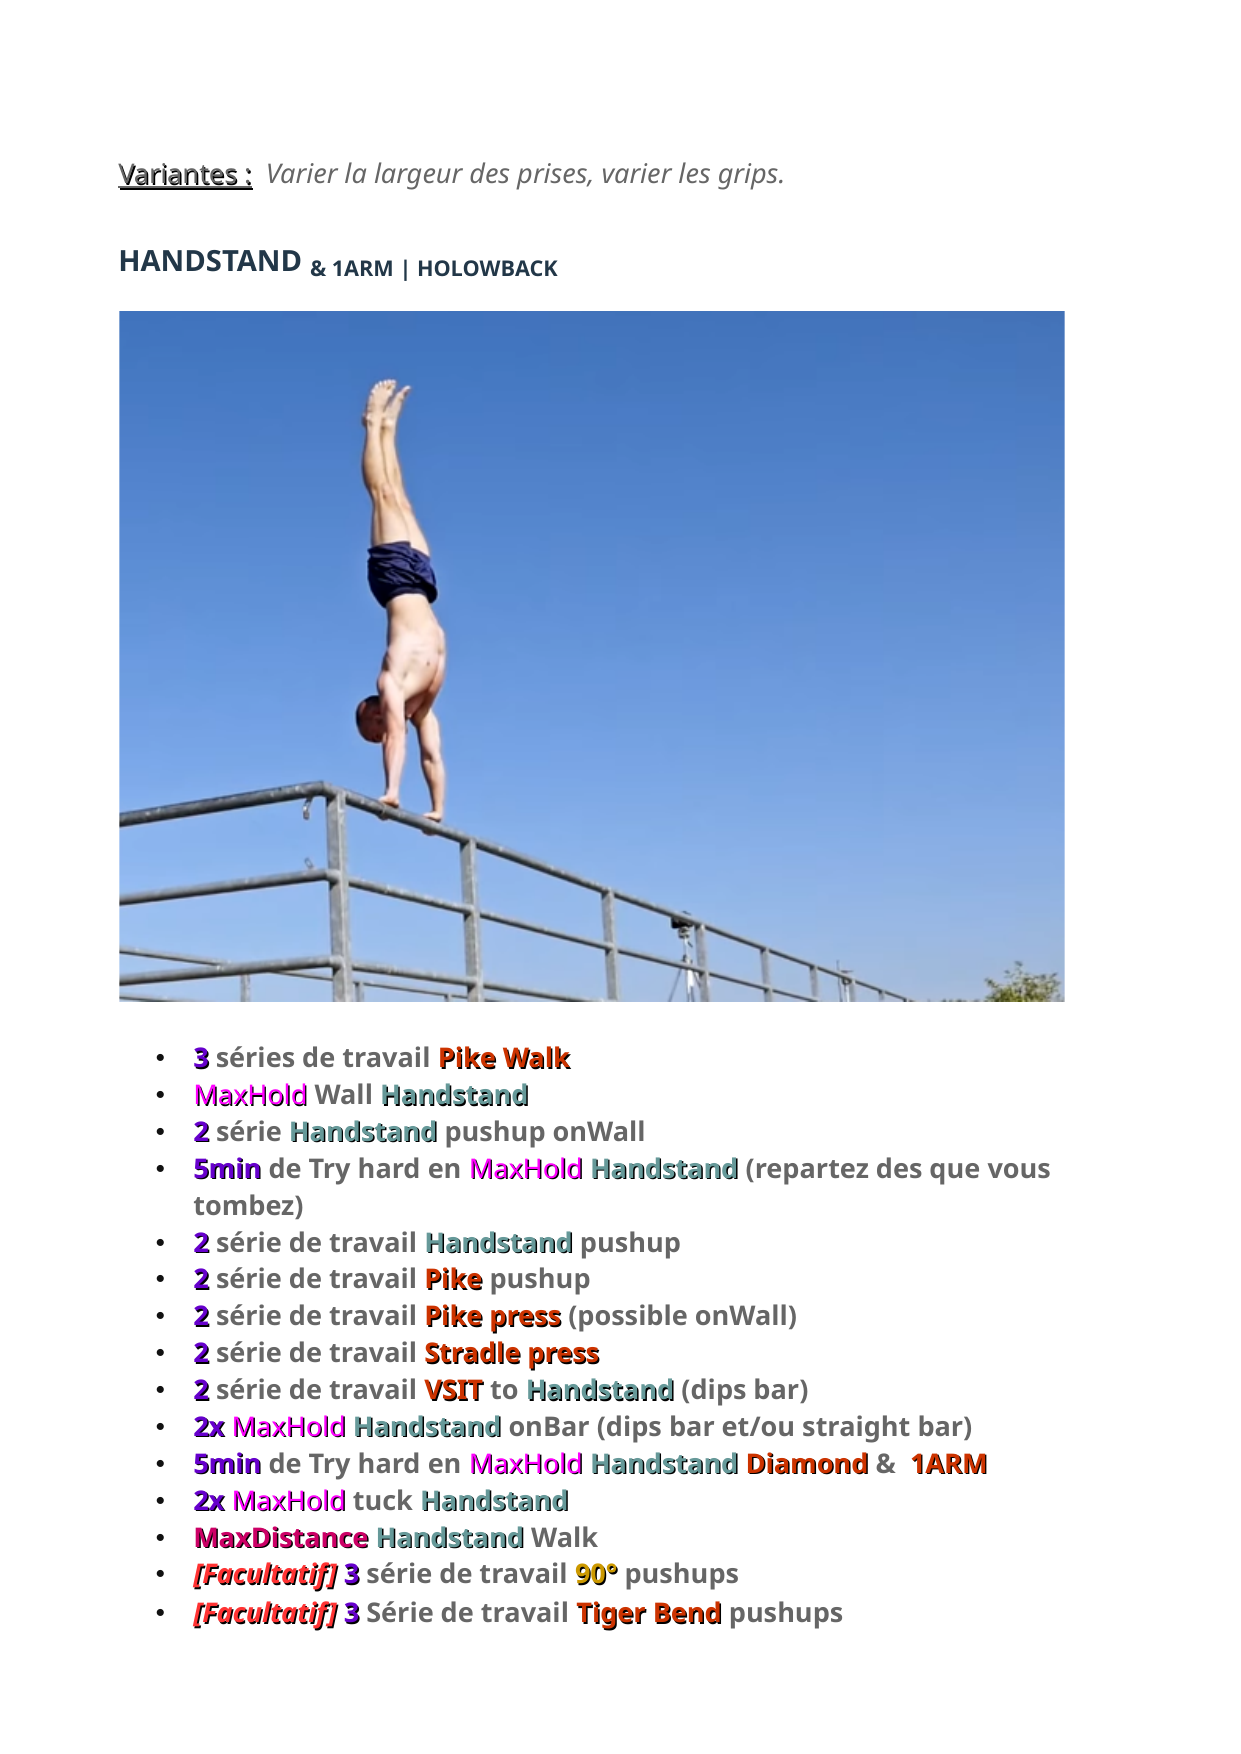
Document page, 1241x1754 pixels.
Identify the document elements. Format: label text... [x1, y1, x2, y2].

text Variantes : Varier la largeur des prises, varier les grips. [118, 155, 1122, 192]
list 5min de Try hard en MaxHold Handstand (repartez des que vous tombez) [156, 1149, 1122, 1223]
list 2 série de travail VSIT to Handstand (dips bar) [156, 1371, 1122, 1407]
text HANDSTAND & 1ARM | HOLOWBACK [118, 232, 1122, 283]
list 2 série de travail Stradle press [156, 1334, 1122, 1371]
list 2 série Handstand pushup onWall [156, 1112, 1122, 1149]
list 2 série de travail Pike press (possible onWall) [156, 1297, 1122, 1334]
list 2x MaxHold tuck Handstand [156, 1481, 1122, 1518]
list 3 séries de travail Pike Walk [156, 1039, 1122, 1076]
picture [119, 311, 1065, 1002]
list MaxDistance Handstand Walk [156, 1518, 1122, 1555]
list [Facultatif] 3 série de travail 90° pushups [156, 1555, 1122, 1592]
list [Facultatif] 3 Série de travail Tiger Bend pushups [156, 1592, 1122, 1631]
list 2x MaxHold Handstand onBar (dips bar et/ou straight bar) [156, 1407, 1122, 1444]
list 2 série de travail Handstand pushup [156, 1223, 1122, 1260]
list MaxHold Wall Handstand [156, 1076, 1122, 1112]
list 5min de Try hard en MaxHold Handstand Diamond & 1ARM [156, 1444, 1122, 1481]
list 2 série de travail Pike pushup [156, 1260, 1122, 1297]
